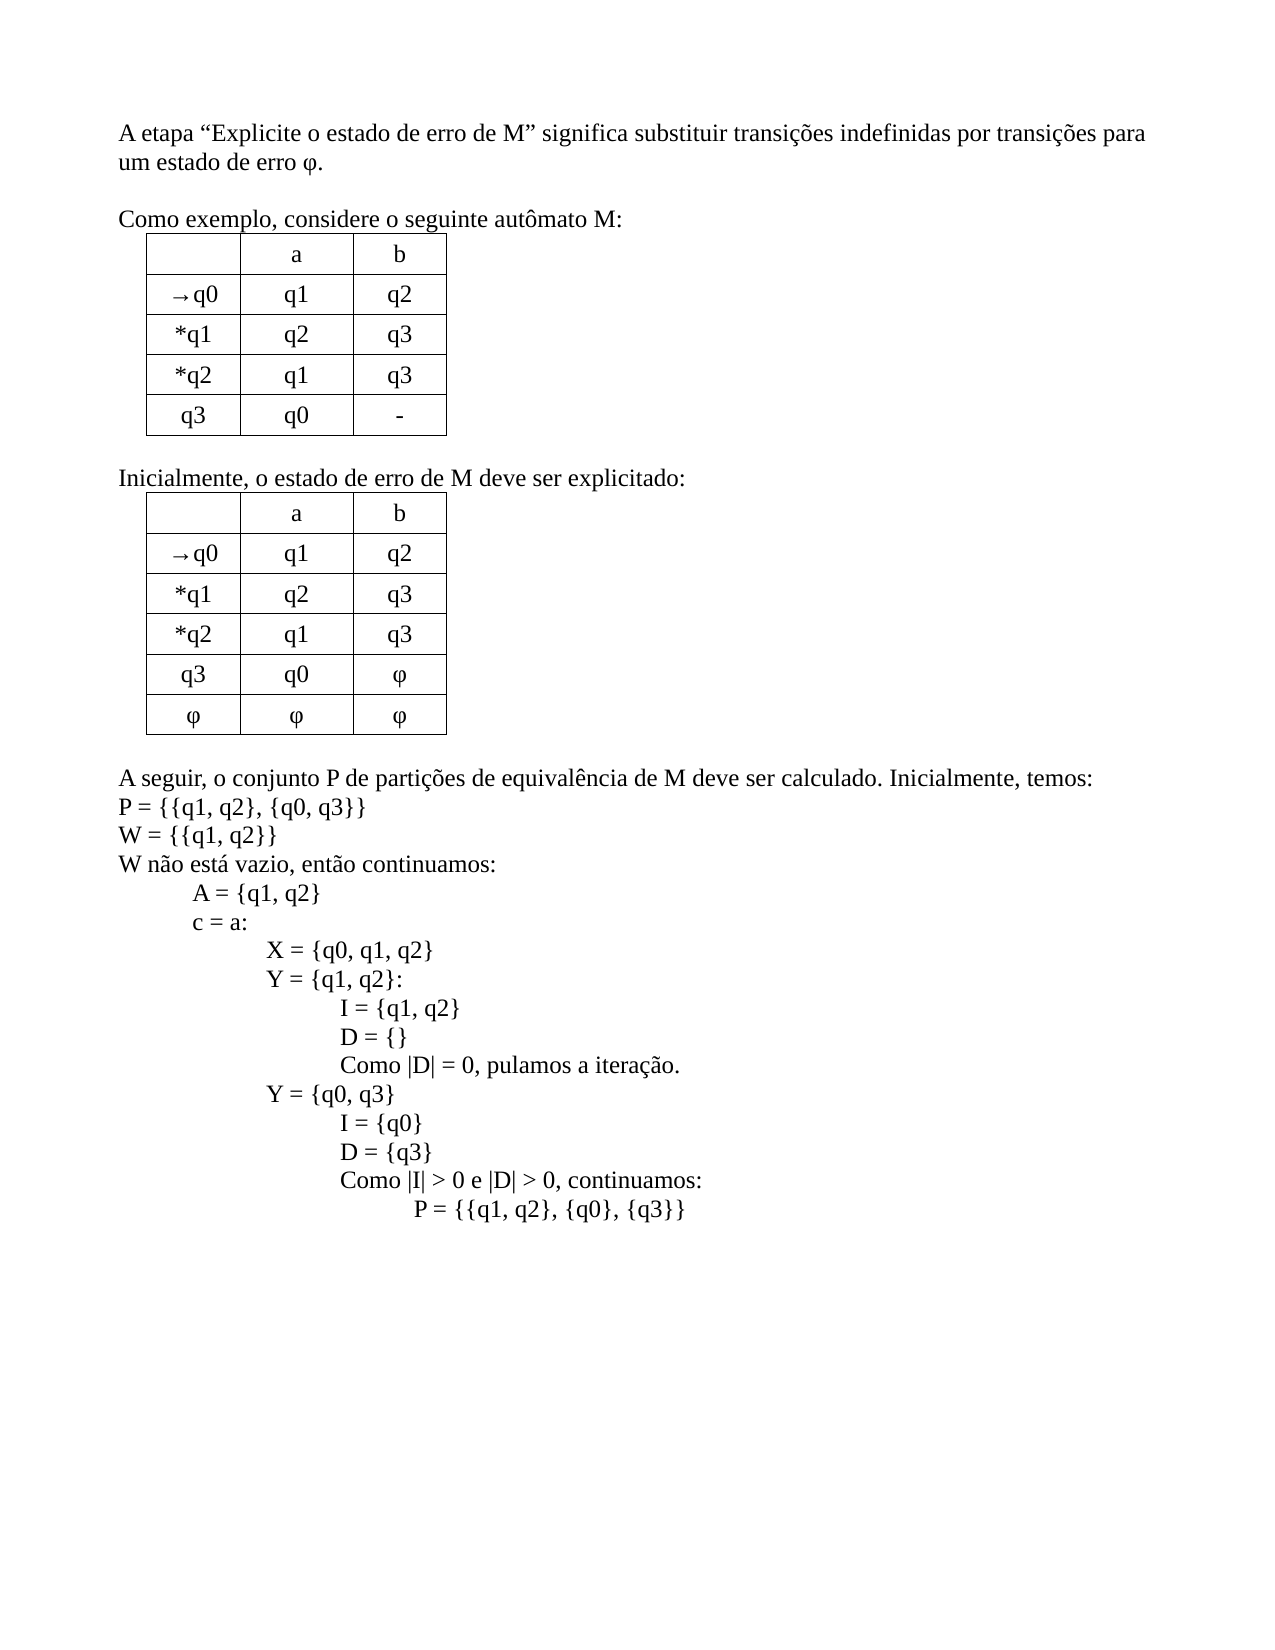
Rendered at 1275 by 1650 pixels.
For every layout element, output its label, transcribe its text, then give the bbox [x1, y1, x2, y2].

text Como |D| = 0, pulamos a iteração. [118, 1051, 1157, 1079]
text X = {q0, q1, q2} [118, 936, 1157, 964]
table_cell q0 [241, 395, 353, 435]
table_header [147, 234, 240, 273]
table_cell q2 [354, 534, 446, 573]
table_cell φ [241, 695, 353, 734]
table_cell q1 [241, 355, 353, 394]
text Como exemplo, considere o seguinte autômato M: [118, 204, 1157, 233]
table_cell →q0 [147, 275, 240, 314]
text Y = {q1, q2}: [118, 964, 1157, 993]
table_cell q3 [354, 574, 446, 613]
text Como |I| > 0 e |D| > 0, continuamos: [118, 1166, 1157, 1194]
table_header a [241, 493, 353, 533]
table_header b [354, 493, 446, 533]
text Inicialmente, o estado de erro de M deve ser explicitado: [118, 463, 1157, 492]
text c = a: [118, 907, 1157, 936]
text Y = {q0, q3} [118, 1079, 1157, 1108]
table_cell →q0 [147, 534, 240, 573]
text I = {q1, q2} [118, 993, 1157, 1022]
table_cell *q1 [147, 315, 240, 354]
table_cell φ [354, 695, 446, 734]
table_cell - [354, 395, 446, 435]
text P = {{q1, q2}, {q0, q3}} [118, 792, 1157, 821]
table_cell q2 [241, 574, 353, 613]
table_header [147, 493, 240, 533]
text W não está vazio, então continuamos: [118, 849, 1157, 878]
table_cell *q1 [147, 574, 240, 613]
text W = {{q1, q2}} [118, 821, 1157, 849]
text A seguir, o conjunto P de partições de equivalência de M deve ser calculado. Inicialmente, temos: [118, 763, 1157, 792]
table_cell q3 [147, 655, 240, 694]
table_cell q3 [354, 614, 446, 653]
text D = {q3} [118, 1137, 1157, 1166]
table_header a [241, 234, 353, 273]
table_cell q1 [241, 275, 353, 314]
table_cell φ [147, 695, 240, 734]
table_cell q3 [354, 315, 446, 354]
text A etapa “Explicite o estado de erro de M” significa substituir transições indefinidas por transições para um estado de erro φ. [118, 118, 1157, 176]
table_header b [354, 234, 446, 273]
text I = {q0} [118, 1108, 1157, 1137]
table_cell q1 [241, 614, 353, 653]
table_cell φ [354, 655, 446, 694]
table_cell q0 [241, 655, 353, 694]
table_cell q3 [354, 355, 446, 394]
text D = {} [118, 1022, 1157, 1051]
table_cell *q2 [147, 614, 240, 653]
table_cell q2 [354, 275, 446, 314]
text A = {q1, q2} [118, 878, 1157, 907]
table_cell *q2 [147, 355, 240, 394]
table_cell q1 [241, 534, 353, 573]
table_cell q3 [147, 395, 240, 435]
table_cell q2 [241, 315, 353, 354]
text P = {{q1, q2}, {q0}, {q3}} [118, 1194, 1157, 1223]
